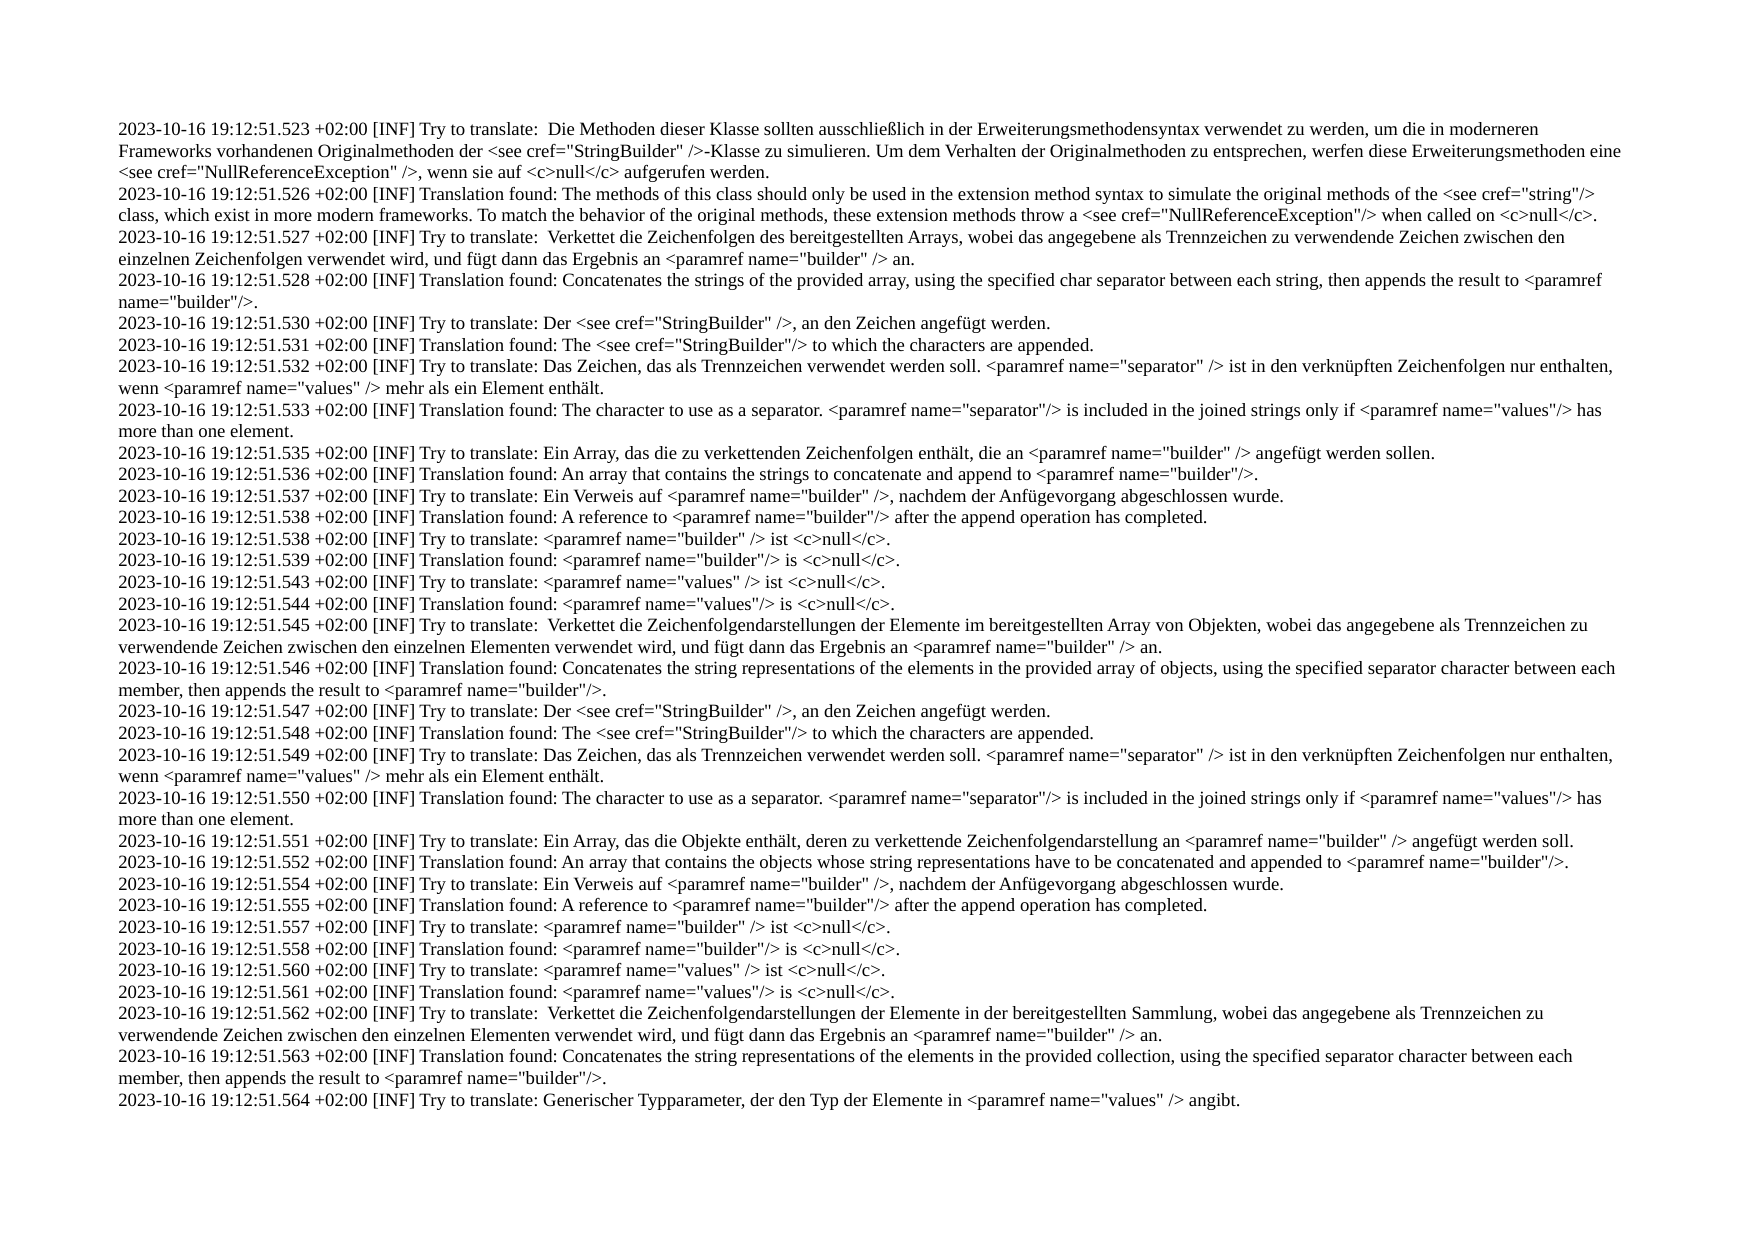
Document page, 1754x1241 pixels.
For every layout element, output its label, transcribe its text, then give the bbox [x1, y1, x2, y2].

text 2023-10-16 19:12:51.532 +02:00 [INF] Try to translate: Das Zeichen, das als Trennzeichen verwendet werden soll. <paramref name="separator" /> ist in den verknüpften Zeichenfolgen nur enthalten, wenn <paramref name="values" /> mehr als ein Element enthält. [118, 355, 1636, 398]
text 2023-10-16 19:12:51.561 +02:00 [INF] Translation found: <paramref name="values"/> is <c>null</c>. [118, 981, 1636, 1002]
text 2023-10-16 19:12:51.555 +02:00 [INF] Translation found: A reference to <paramref name="builder"/> after the append operation has completed. [118, 894, 1636, 916]
text 2023-10-16 19:12:51.557 +02:00 [INF] Try to translate: <paramref name="builder" /> ist <c>null</c>. [118, 916, 1636, 937]
text 2023-10-16 19:12:51.564 +02:00 [INF] Try to translate: Generischer Typparameter, der den Typ der Elemente in <paramref name="values" /> angibt. [118, 1088, 1636, 1110]
text 2023-10-16 19:12:51.552 +02:00 [INF] Translation found: An array that contains the objects whose string representations have to be concatenated and appended to <paramref name="builder"/>. [118, 851, 1636, 873]
text 2023-10-16 19:12:51.548 +02:00 [INF] Translation found: The <see cref="StringBuilder"/> to which the characters are appended. [118, 722, 1636, 743]
text 2023-10-16 19:12:51.560 +02:00 [INF] Try to translate: <paramref name="values" /> ist <c>null</c>. [118, 959, 1636, 981]
text 2023-10-16 19:12:51.538 +02:00 [INF] Translation found: A reference to <paramref name="builder"/> after the append operation has completed. [118, 506, 1636, 528]
text 2023-10-16 19:12:51.526 +02:00 [INF] Translation found: The methods of this class should only be used in the extension method syntax to simulate the original methods of the <see cref="string"/> class, which exist in more modern frameworks. To match the behavior of the original methods, these extension methods throw a <see cref="NullReferenceException"/> when called on <c>null</c>. [118, 183, 1636, 226]
text 2023-10-16 19:12:51.531 +02:00 [INF] Translation found: The <see cref="StringBuilder"/> to which the characters are appended. [118, 334, 1636, 355]
text 2023-10-16 19:12:51.547 +02:00 [INF] Try to translate: Der <see cref="StringBuilder" />, an den Zeichen angefügt werden. [118, 700, 1636, 722]
text 2023-10-16 19:12:51.538 +02:00 [INF] Try to translate: <paramref name="builder" /> ist <c>null</c>. [118, 528, 1636, 549]
text 2023-10-16 19:12:51.544 +02:00 [INF] Translation found: <paramref name="values"/> is <c>null</c>. [118, 592, 1636, 614]
text 2023-10-16 19:12:51.546 +02:00 [INF] Translation found: Concatenates the string representations of the elements in the provided array of objects, using the specified separator character between each member, then appends the result to <paramref name="builder"/>. [118, 657, 1636, 700]
text 2023-10-16 19:12:51.535 +02:00 [INF] Try to translate: Ein Array, das die zu verkettenden Zeichenfolgen enthält, die an <paramref name="builder" /> angefügt werden sollen. [118, 442, 1636, 463]
text 2023-10-16 19:12:51.537 +02:00 [INF] Try to translate: Ein Verweis auf <paramref name="builder" />, nachdem der Anfügevorgang abgeschlossen wurde. [118, 485, 1636, 506]
text 2023-10-16 19:12:51.527 +02:00 [INF] Try to translate: Verkettet die Zeichenfolgen des bereitgestellten Arrays, wobei das angegebene als Trennzeichen zu verwendende Zeichen zwischen den einzelnen Zeichenfolgen verwendet wird, und fügt dann das Ergebnis an <paramref name="builder" /> an. [118, 226, 1636, 269]
text 2023-10-16 19:12:51.551 +02:00 [INF] Try to translate: Ein Array, das die Objekte enthält, deren zu verkettende Zeichenfolgendarstellung an <paramref name="builder" /> angefügt werden soll. [118, 830, 1636, 851]
text 2023-10-16 19:12:51.533 +02:00 [INF] Translation found: The character to use as a separator. <paramref name="separator"/> is included in the joined strings only if <paramref name="values"/> has more than one element. [118, 398, 1636, 442]
text 2023-10-16 19:12:51.530 +02:00 [INF] Try to translate: Der <see cref="StringBuilder" />, an den Zeichen angefügt werden. [118, 312, 1636, 334]
text 2023-10-16 19:12:51.536 +02:00 [INF] Translation found: An array that contains the strings to concatenate and append to <paramref name="builder"/>. [118, 463, 1636, 485]
text 2023-10-16 19:12:51.549 +02:00 [INF] Try to translate: Das Zeichen, das als Trennzeichen verwendet werden soll. <paramref name="separator" /> ist in den verknüpften Zeichenfolgen nur enthalten, wenn <paramref name="values" /> mehr als ein Element enthält. [118, 743, 1636, 787]
text 2023-10-16 19:12:51.543 +02:00 [INF] Try to translate: <paramref name="values" /> ist <c>null</c>. [118, 571, 1636, 592]
text 2023-10-16 19:12:51.539 +02:00 [INF] Translation found: <paramref name="builder"/> is <c>null</c>. [118, 549, 1636, 571]
text 2023-10-16 19:12:51.550 +02:00 [INF] Translation found: The character to use as a separator. <paramref name="separator"/> is included in the joined strings only if <paramref name="values"/> has more than one element. [118, 787, 1636, 830]
text 2023-10-16 19:12:51.562 +02:00 [INF] Try to translate: Verkettet die Zeichenfolgendarstellungen der Elemente in der bereitgestellten Sammlung, wobei das angegebene als Trennzeichen zu verwendende Zeichen zwischen den einzelnen Elementen verwendet wird, und fügt dann das Ergebnis an <paramref name="builder" /> an. [118, 1002, 1636, 1045]
text 2023-10-16 19:12:51.554 +02:00 [INF] Try to translate: Ein Verweis auf <paramref name="builder" />, nachdem der Anfügevorgang abgeschlossen wurde. [118, 873, 1636, 894]
text 2023-10-16 19:12:51.563 +02:00 [INF] Translation found: Concatenates the string representations of the elements in the provided collection, using the specified separator character between each member, then appends the result to <paramref name="builder"/>. [118, 1045, 1636, 1088]
text 2023-10-16 19:12:51.545 +02:00 [INF] Try to translate: Verkettet die Zeichenfolgendarstellungen der Elemente im bereitgestellten Array von Objekten, wobei das angegebene als Trennzeichen zu verwendende Zeichen zwischen den einzelnen Elementen verwendet wird, und fügt dann das Ergebnis an <paramref name="builder" /> an. [118, 614, 1636, 657]
text 2023-10-16 19:12:51.558 +02:00 [INF] Translation found: <paramref name="builder"/> is <c>null</c>. [118, 937, 1636, 959]
text 2023-10-16 19:12:51.528 +02:00 [INF] Translation found: Concatenates the strings of the provided array, using the specified char separator between each string, then appends the result to <paramref name="builder"/>. [118, 269, 1636, 312]
text 2023-10-16 19:12:51.523 +02:00 [INF] Try to translate: Die Methoden dieser Klasse sollten ausschließlich in der Erweiterungsmethodensyntax verwendet zu werden, um die in moderneren Frameworks vorhandenen Originalmethoden der <see cref="StringBuilder" />-Klasse zu simulieren. Um dem Verhalten der Originalmethoden zu entsprechen, werfen diese Erweiterungsmethoden eine <see cref="NullReferenceException" />, wenn sie auf <c>null</c> aufgerufen werden. [118, 118, 1636, 183]
